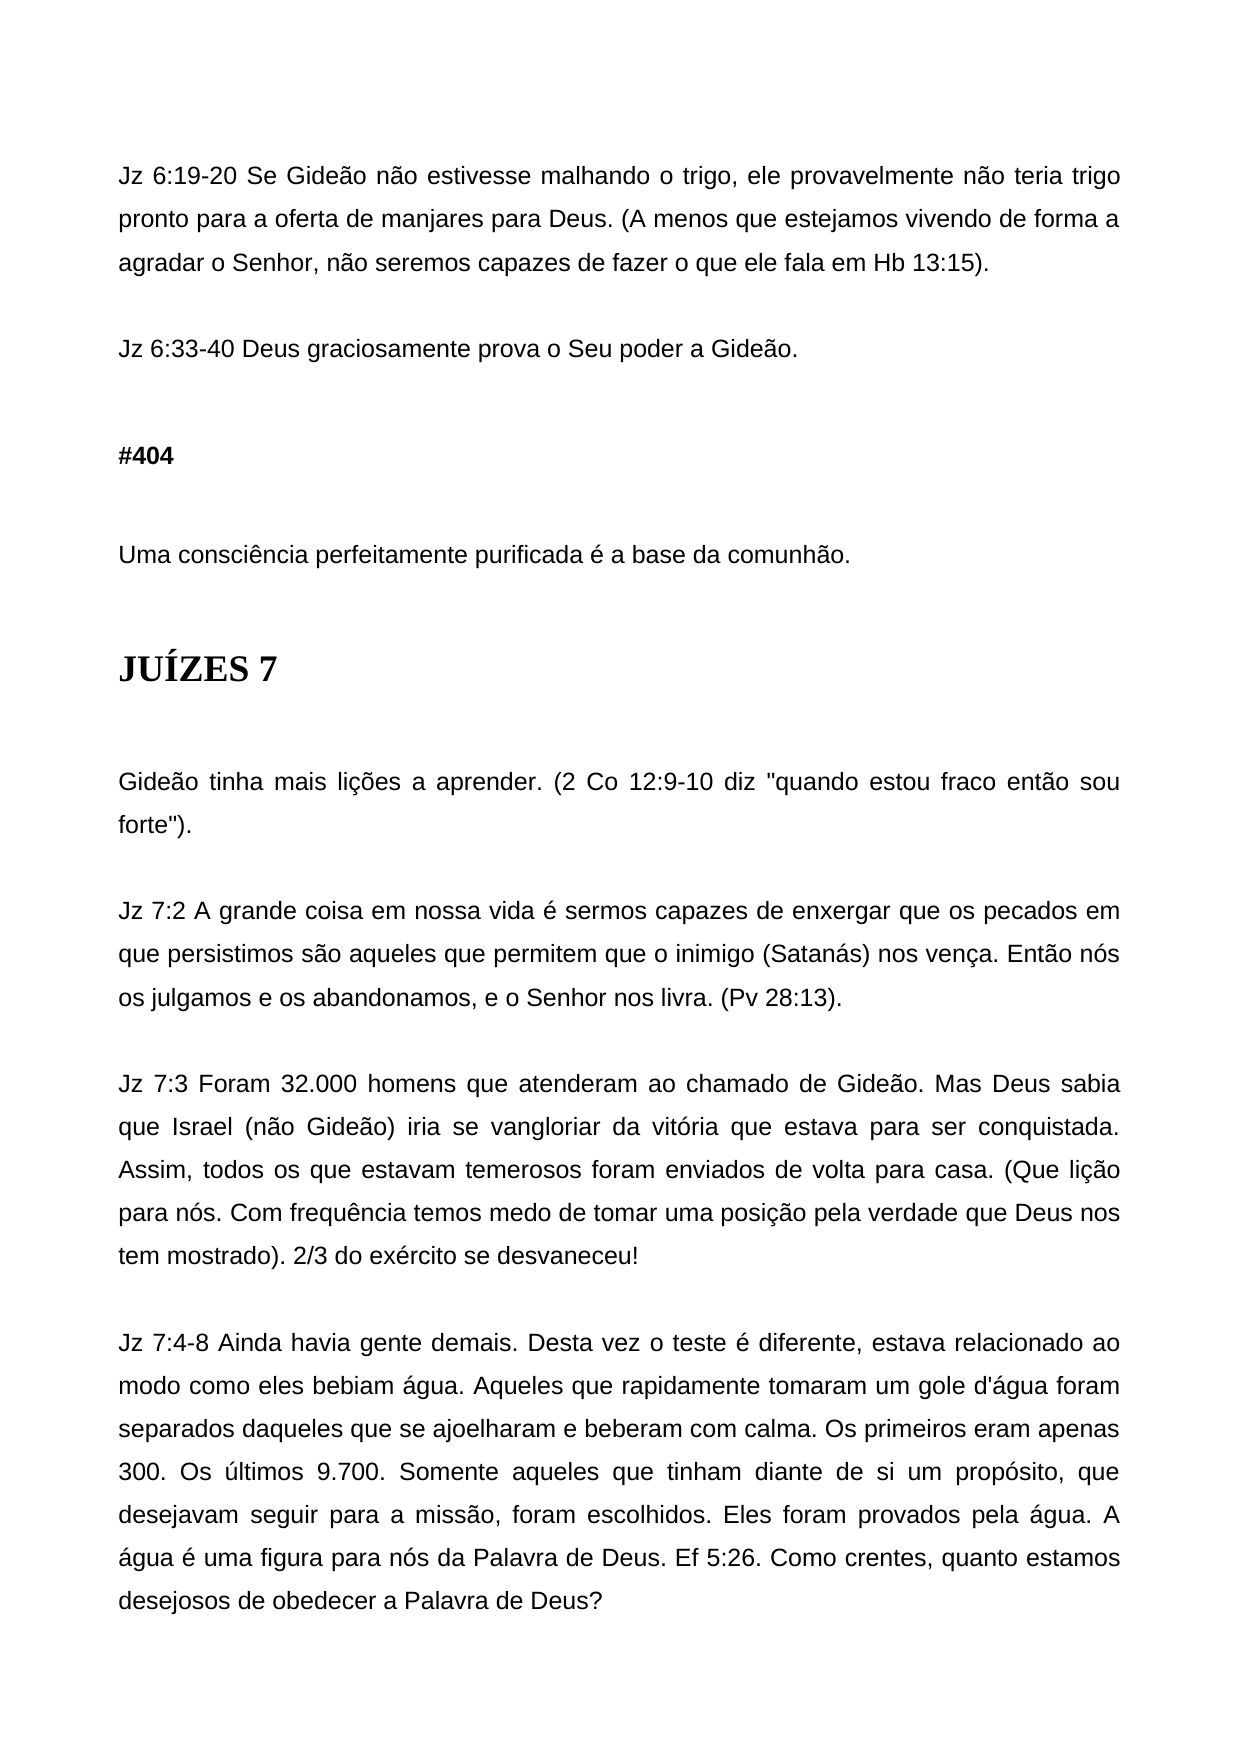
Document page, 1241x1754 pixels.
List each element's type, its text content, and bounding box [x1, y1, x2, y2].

text Jz 7:3 Foram 32.000 homens que atenderam ao chamado de Gideão. Mas Deus sabia que Israel (não Gideão) iria se vangloriar da vitória que estava para ser conquistada. Assim, todos os que estavam temerosos foram enviados de volta para casa. (Que lição para nós. Com frequência temos medo de tomar uma posição pela verdade que Deus nos tem mostrado). 2/3 do exército se desvaneceu! [118, 1069, 1122, 1270]
text Uma consciência perfeitamente purificada é a base da comunhão. [118, 539, 1122, 568]
text Jz 6:19-20 Se Gideão não estivesse malhando o trigo, ele provavelmente não teria trigo pronto para a oferta de manjares para Deus. (A menos que estejamos vivendo de forma a agradar o Senhor, não seremos capazes de fazer o que ele fala em Hb 13:15). [118, 161, 1122, 276]
text Gideão tinha mais lições a aprender. (2 Co 12:9-10 diz "quando estou fraco então sou forte"). [118, 767, 1122, 839]
subtitle #404 [118, 441, 1122, 469]
text Jz 7:2 A grande coisa em nossa vida é sermos capazes de enxergar que os pecados em que persistimos são aqueles que permitem que o inimigo (Satanás) nos vença. Então nós os julgamos e os abandonamos, e o Senhor nos livra. (Pv 28:13). [118, 896, 1122, 1011]
subtitle JUÍZES 7 [118, 647, 1122, 690]
text Jz 7:4-8 Ainda havia gente demais. Desta vez o teste é diferente, estava relacionado ao modo como eles bebiam água. Aqueles que rapidamente tomaram um gole d'água foram separados daqueles que se ajoelharam e beberam com calma. Os primeiros eram apenas 300. Os últimos 9.700. Somente aqueles que tinham diante de si um propósito, que desejavam seguir para a missão, foram escolhidos. Eles foram provados pela água. A água é uma figura para nós da Palavra de Deus. Ef 5:26. Como crentes, quanto estamos desejosos de obedecer a Palavra de Deus? [118, 1328, 1122, 1615]
text Jz 6:33-40 Deus graciosamente prova o Seu poder a Gideão. [118, 334, 1122, 362]
